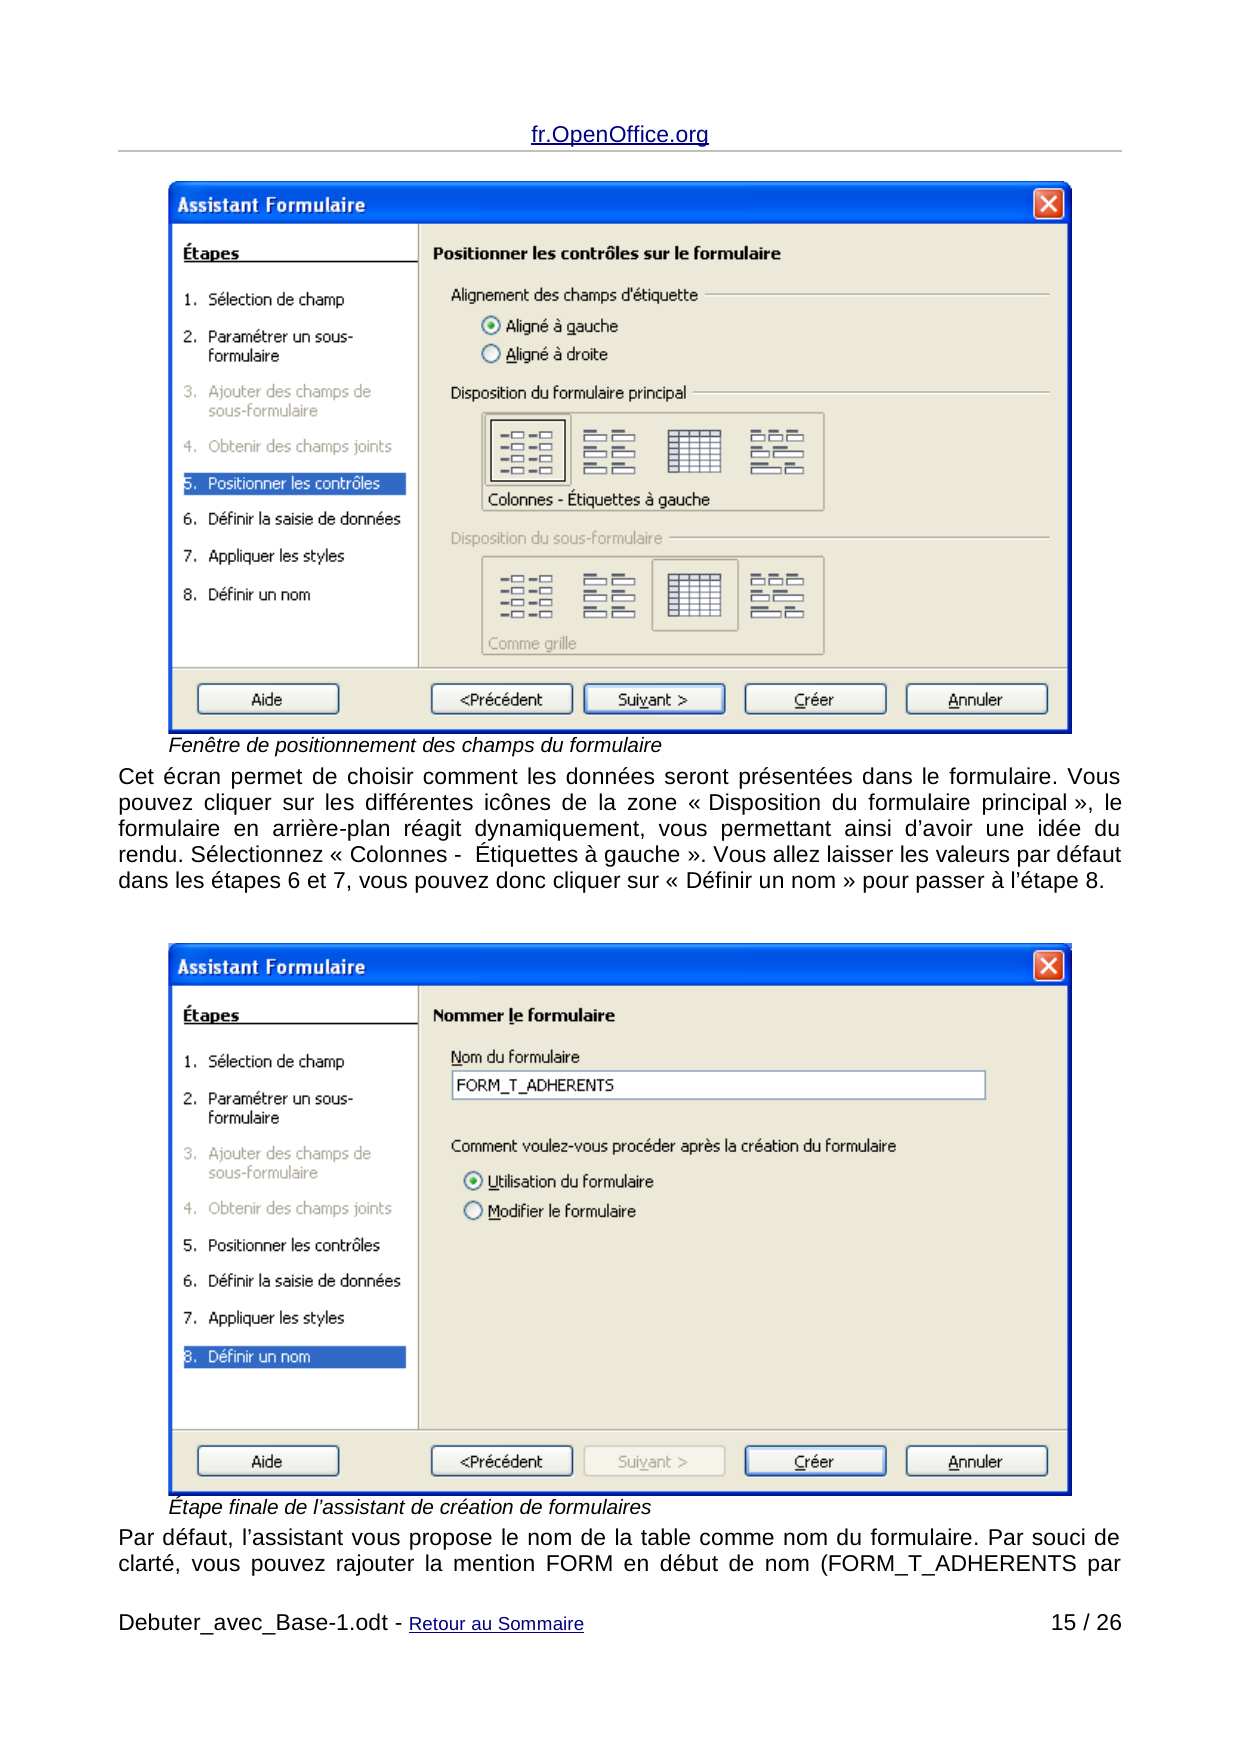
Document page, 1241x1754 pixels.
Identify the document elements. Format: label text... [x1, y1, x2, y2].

text Cet écran permet de choisir comment les données seront présentées dans le formulaire. Vous pouvez cliquer sur les différentes icônes de la zone « Disposition du formulaire principal », le formulaire en arrière‑plan réagit dynamiquement, vous permettant ainsi d’avoir une idée du rendu. Sélectionnez « Colonnes - Étiquettes à gauche ». Vous allez laisser les valeurs par défaut dans les étapes 6 et 7, vous pouvez donc cliquer sur « Définir un nom » pour passer à l’étape 8. [118, 182, 1122, 894]
picture [168, 943, 1072, 1496]
picture [168, 181, 1072, 734]
text Étape finale de l’assistant de création de formulaires [168, 1496, 1072, 1519]
text Par défaut, l’assistant vous propose le nom de la table comme nom du formulaire. Par souci de clarté, vous pouvez rajouter la mention FORM en début de nom (FORM_T_ADHERENTS par [118, 943, 1122, 1577]
text Fenêtre de positionnement des champs du formulaire [168, 734, 1072, 757]
